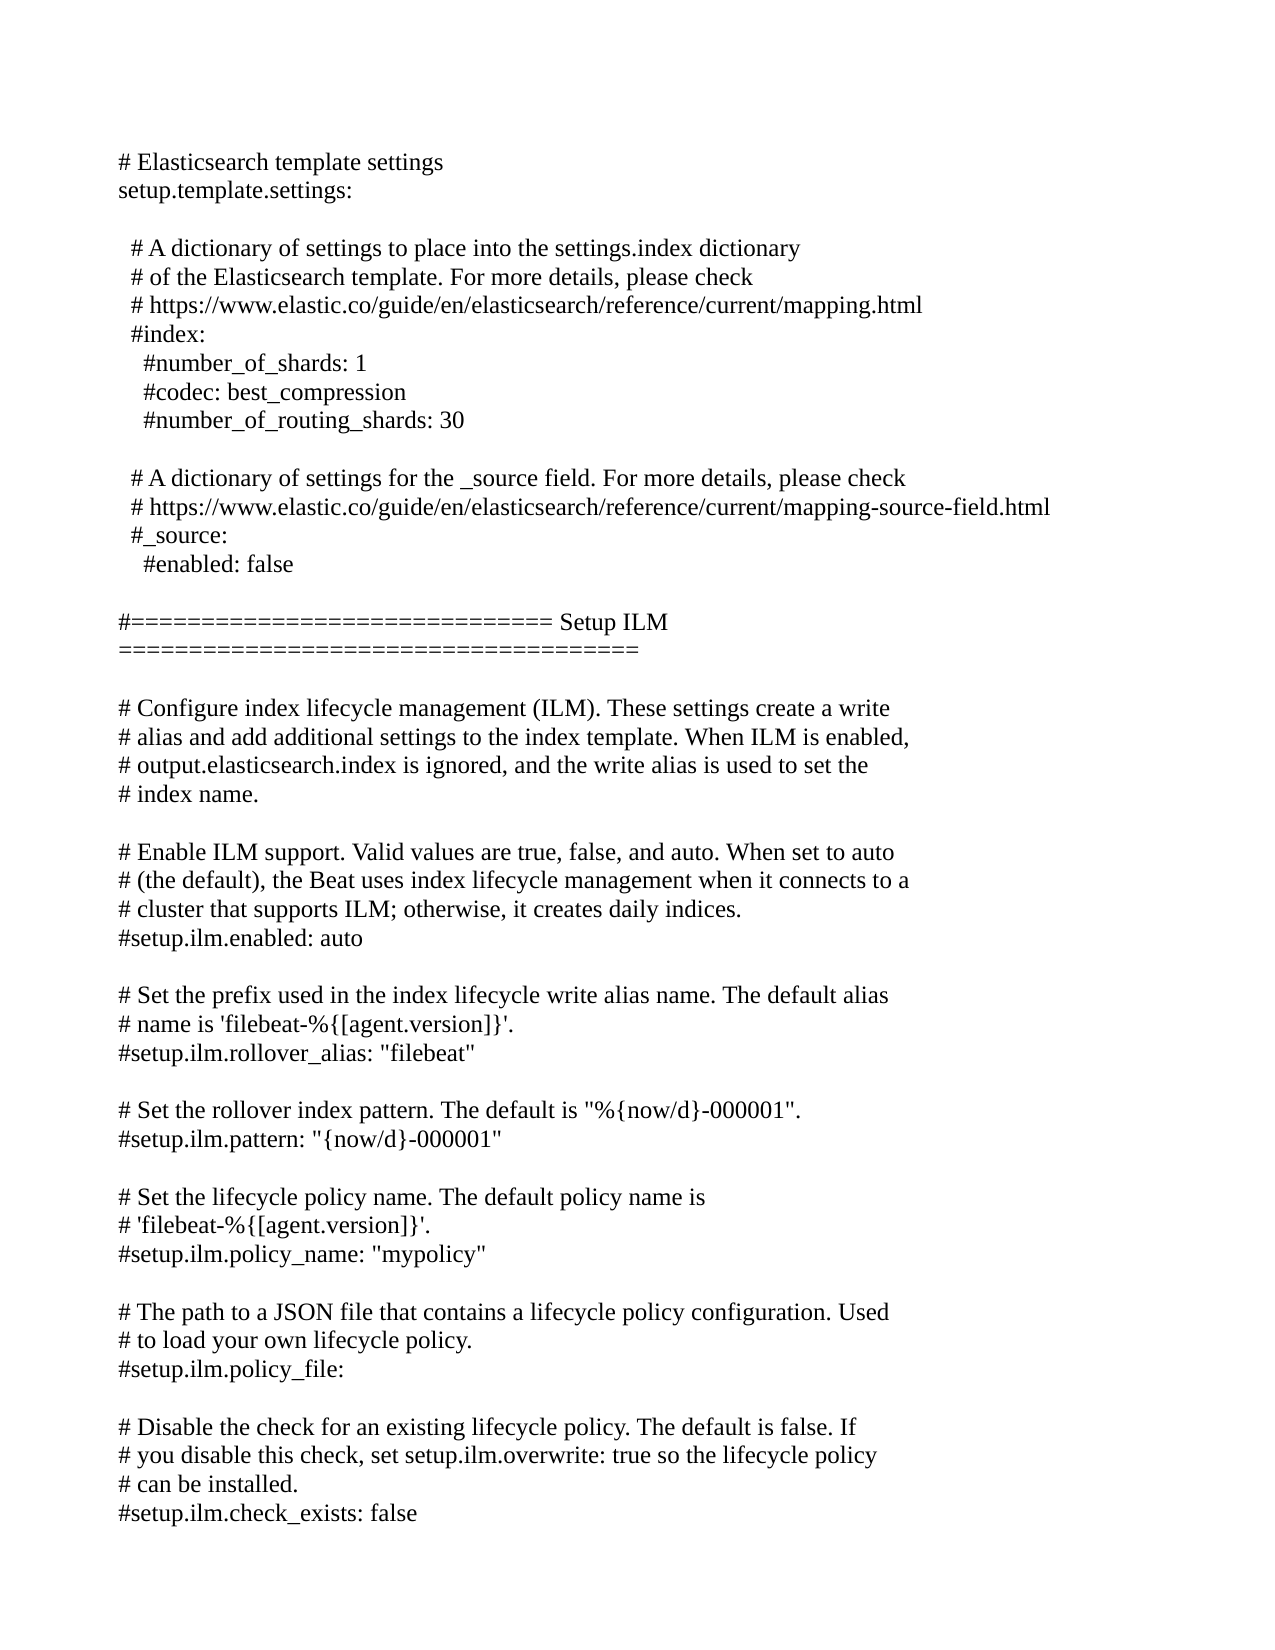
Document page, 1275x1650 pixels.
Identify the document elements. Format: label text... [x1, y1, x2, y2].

text #_source: [118, 521, 1157, 549]
text # output.elasticsearch.index is ignored, and the write alias is used to set the [118, 751, 1157, 779]
text #setup.ilm.policy_name: "mypolicy" [118, 1239, 1157, 1268]
text # Set the lifecycle policy name. The default policy name is [118, 1182, 1157, 1211]
text # of the Elasticsearch template. For more details, please check [118, 262, 1157, 291]
text # can be installed. [118, 1469, 1157, 1498]
text # Set the rollover index pattern. The default is "%{now/d}-000001". [118, 1096, 1157, 1124]
text # (the default), the Beat uses index lifecycle management when it connects to a [118, 866, 1157, 894]
text #enabled: false [118, 549, 1157, 578]
text # index name. [118, 779, 1157, 808]
text # https://www.elastic.co/guide/en/elasticsearch/reference/current/mapping.html [118, 291, 1157, 319]
text #number_of_shards: 1 [118, 348, 1157, 377]
text # cluster that supports ILM; otherwise, it creates daily indices. [118, 894, 1157, 923]
text #index: [118, 319, 1157, 348]
text # to load your own lifecycle policy. [118, 1326, 1157, 1354]
text #============================== Setup ILM ===================================== [118, 607, 1157, 664]
text # A dictionary of settings to place into the settings.index dictionary [118, 233, 1157, 262]
text # Disable the check for an existing lifecycle policy. The default is false. If [118, 1412, 1157, 1441]
text # Elasticsearch template settings [118, 147, 1157, 176]
text setup.template.settings: [118, 176, 1157, 204]
text #setup.ilm.rollover_alias: "filebeat" [118, 1038, 1157, 1067]
text #number_of_routing_shards: 30 [118, 406, 1157, 434]
text # Enable ILM support. Valid values are true, false, and auto. When set to auto [118, 837, 1157, 866]
text # Set the prefix used in the index lifecycle write alias name. The default alias [118, 981, 1157, 1009]
text #setup.ilm.check_exists: false [118, 1498, 1157, 1527]
text #codec: best_compression [118, 377, 1157, 406]
text # https://www.elastic.co/guide/en/elasticsearch/reference/current/mapping-source-field.html [118, 492, 1157, 521]
text # name is 'filebeat-%{[agent.version]}'. [118, 1009, 1157, 1038]
text #setup.ilm.pattern: "{now/d}-000001" [118, 1124, 1157, 1153]
text # alias and add additional settings to the index template. When ILM is enabled, [118, 722, 1157, 751]
text #setup.ilm.enabled: auto [118, 923, 1157, 952]
text # A dictionary of settings for the _source field. For more details, please check [118, 463, 1157, 492]
text # you disable this check, set setup.ilm.overwrite: true so the lifecycle policy [118, 1441, 1157, 1469]
text # Configure index lifecycle management (ILM). These settings create a write [118, 693, 1157, 722]
text #setup.ilm.policy_file: [118, 1354, 1157, 1383]
text # 'filebeat-%{[agent.version]}'. [118, 1211, 1157, 1239]
text # The path to a JSON file that contains a lifecycle policy configuration. Used [118, 1297, 1157, 1326]
